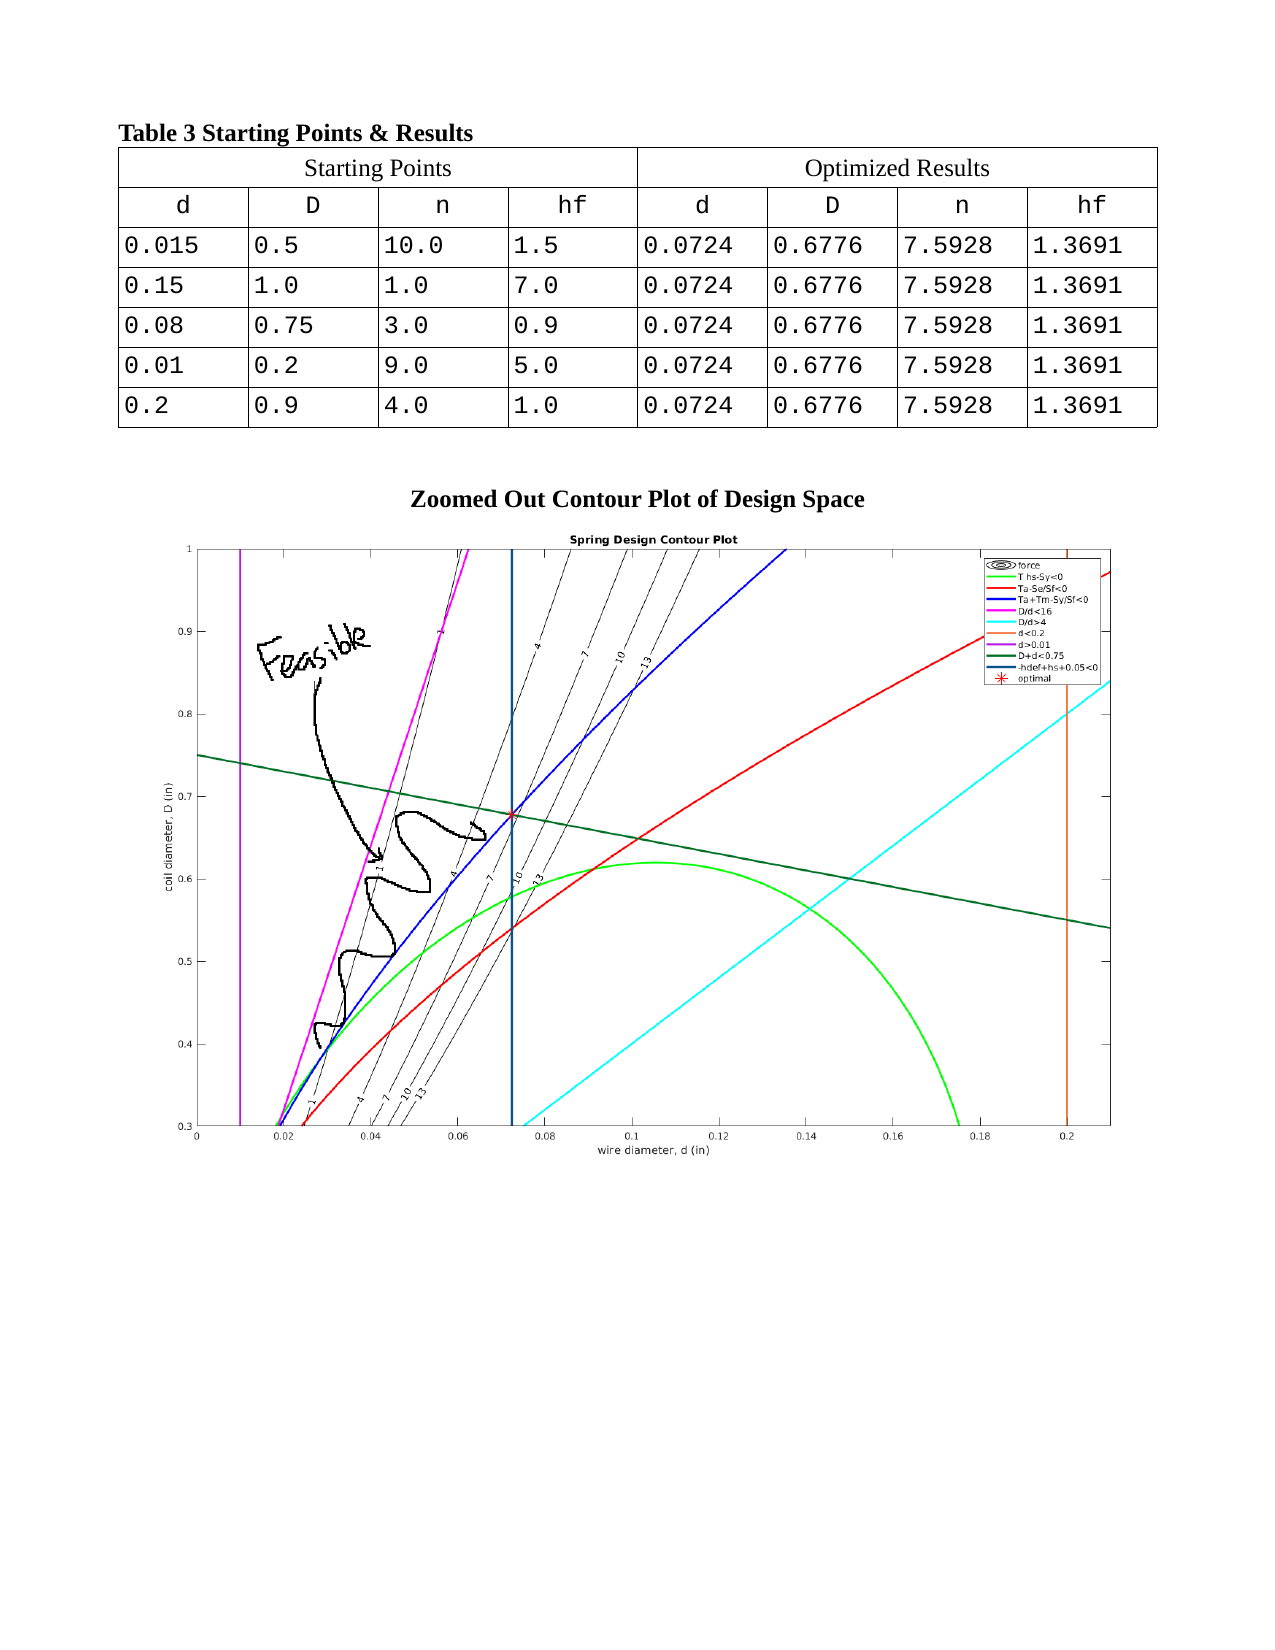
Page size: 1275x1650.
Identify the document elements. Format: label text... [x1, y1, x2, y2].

table_cell n [379, 188, 508, 227]
table_cell 1.3691 [1028, 348, 1157, 387]
table_cell 0.015 [119, 228, 248, 267]
table_cell 1.3691 [1028, 308, 1157, 347]
table_cell 1.0 [379, 268, 508, 307]
table_cell 1.0 [249, 268, 378, 307]
table_cell 7.5928 [898, 228, 1027, 267]
table_cell 1.5 [509, 228, 637, 267]
table_cell 0.6776 [768, 308, 897, 347]
table_cell 0.6776 [768, 388, 897, 427]
table_cell 7.5928 [898, 388, 1027, 427]
table_cell 0.9 [509, 308, 637, 347]
table_cell 7.5928 [898, 268, 1027, 307]
table_cell 9.0 [379, 348, 508, 387]
table_cell 0.2 [119, 388, 248, 427]
table_cell d [638, 188, 767, 227]
table_cell 7.5928 [898, 348, 1027, 387]
table_cell 1.0 [509, 388, 637, 427]
table_cell 1.3691 [1028, 388, 1157, 427]
text Zoomed Out Contour Plot of Design Space [118, 484, 1157, 513]
table_cell 0.9 [249, 388, 378, 427]
table_cell 0.0724 [638, 268, 767, 307]
table_cell d [119, 188, 248, 227]
table_cell 1.3691 [1028, 228, 1157, 267]
table_cell 7.0 [509, 268, 637, 307]
table_cell 0.2 [249, 348, 378, 387]
table_cell 0.75 [249, 308, 378, 347]
text Table 3 Starting Points & Results [118, 118, 1157, 147]
picture [142, 520, 1133, 1166]
table_cell 0.6776 [768, 268, 897, 307]
table_cell n [898, 188, 1027, 227]
table_cell 0.0724 [638, 228, 767, 267]
table_cell 0.6776 [768, 348, 897, 387]
table_cell hf [1028, 188, 1157, 227]
table_cell 0.6776 [768, 228, 897, 267]
table_cell hf [509, 188, 637, 227]
table_cell 0.0724 [638, 388, 767, 427]
table_cell 7.5928 [898, 308, 1027, 347]
table_cell 10.0 [379, 228, 508, 267]
table_cell 3.0 [379, 308, 508, 347]
table_cell 4.0 [379, 388, 508, 427]
table_header Starting Points [119, 148, 637, 187]
table_header Optimized Results [638, 148, 1157, 187]
table_cell 0.01 [119, 348, 248, 387]
table_cell D [249, 188, 378, 227]
table_cell 0.5 [249, 228, 378, 267]
table_cell 0.15 [119, 268, 248, 307]
table_cell 0.0724 [638, 308, 767, 347]
table_cell 0.08 [119, 308, 248, 347]
table_cell D [768, 188, 897, 227]
table_cell 1.3691 [1028, 268, 1157, 307]
table_cell 0.0724 [638, 348, 767, 387]
table_cell 5.0 [509, 348, 637, 387]
